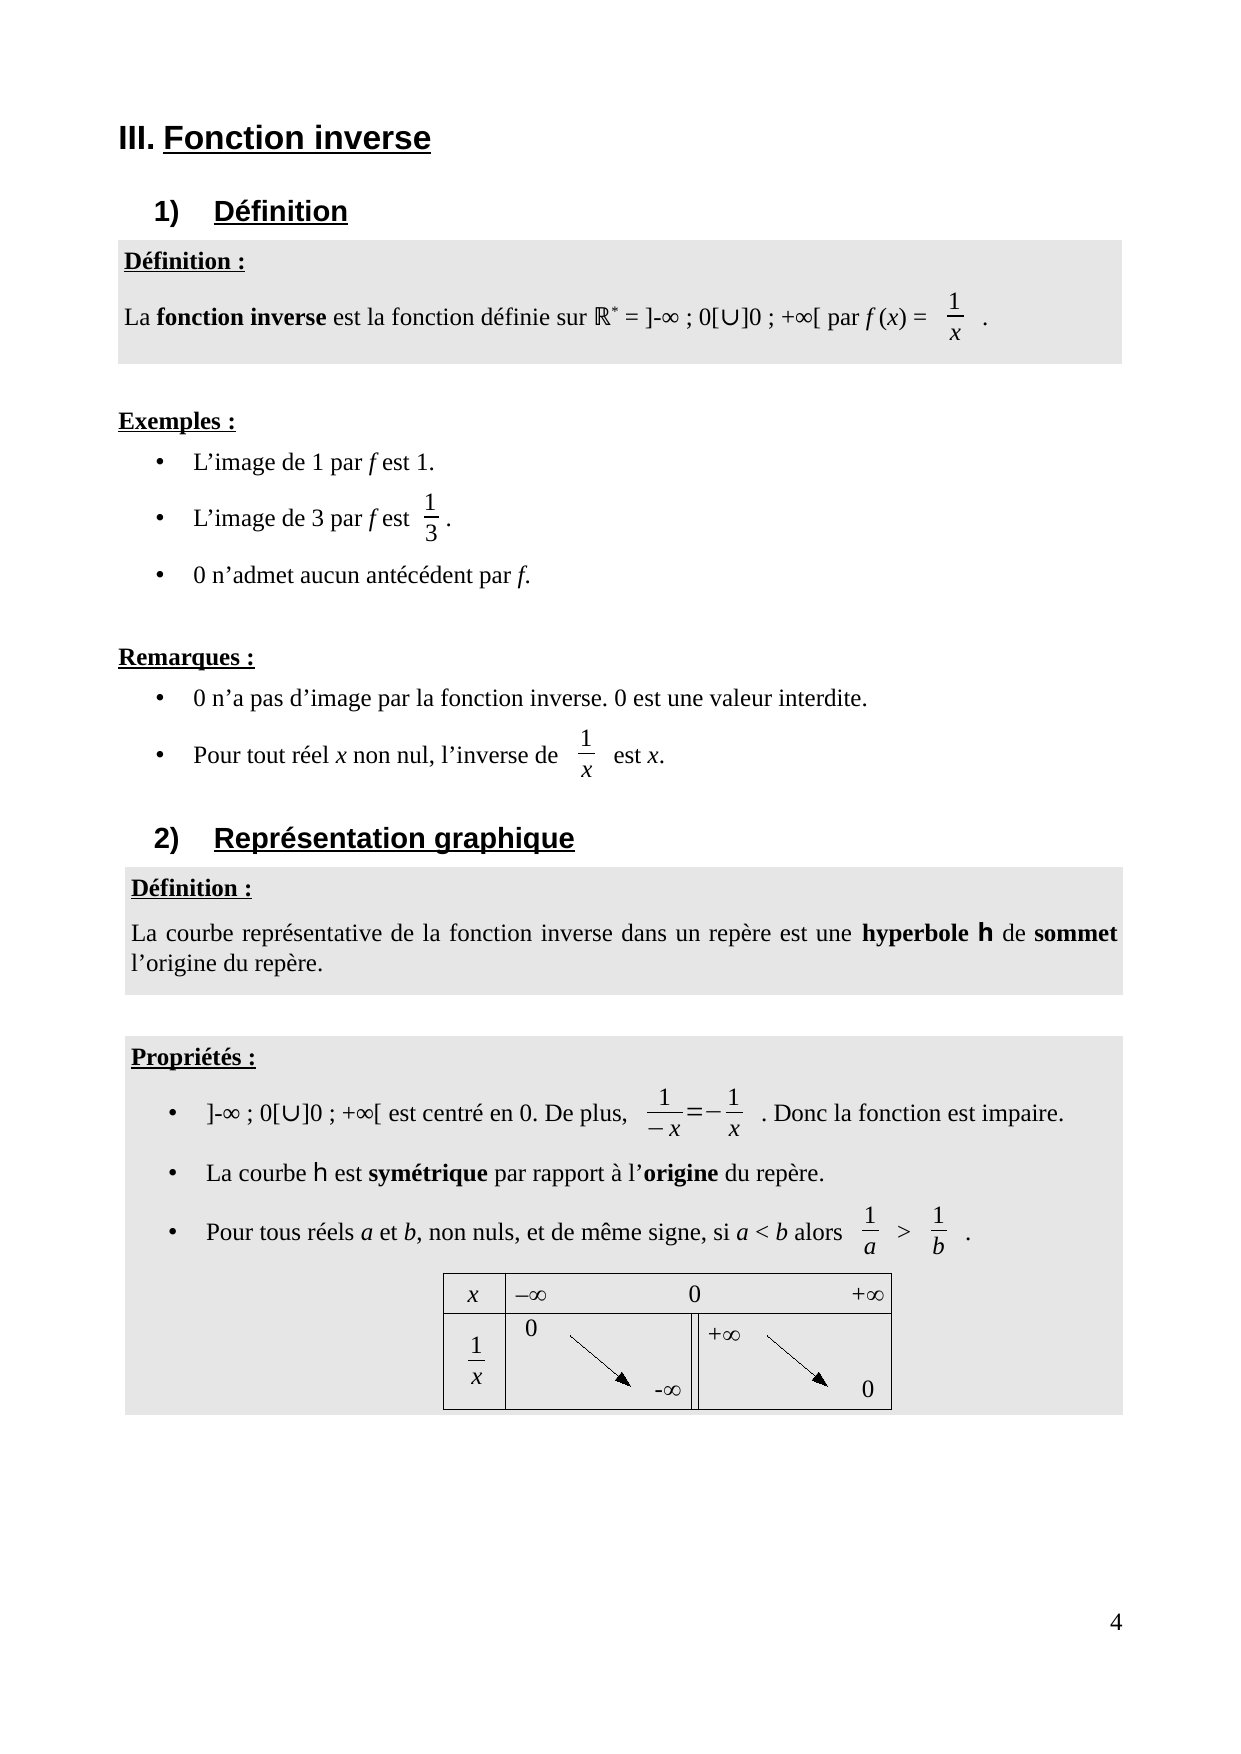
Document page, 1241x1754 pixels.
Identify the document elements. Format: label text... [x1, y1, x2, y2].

subtitle Représentation graphique [153, 821, 1122, 855]
text Remarques : [118, 642, 1122, 671]
table_cell 0 [845, 1314, 891, 1409]
text Exemples : [118, 406, 1122, 434]
table_cell [751, 1314, 844, 1409]
table_header [751, 1274, 844, 1313]
table_cell +∞ [699, 1314, 751, 1409]
table_header Définition : La fonction inverse est la fonction définie sur ℝ* = ]-∞ ; 0[∪]0 ; +∞[ par f (x) =. [118, 240, 1122, 364]
table_cell [557, 1314, 644, 1409]
table_cell -∞ [645, 1314, 691, 1409]
table_header +∞ [845, 1274, 891, 1313]
table_cell [692, 1314, 698, 1409]
list Pour tout réel x non nul, l’inverse deest x. [156, 725, 1122, 784]
table_cell [444, 1314, 505, 1409]
list L’image de 1 par f est 1. [156, 447, 1122, 476]
list L’image de 3 par f est . [156, 488, 1122, 547]
table_header [557, 1274, 644, 1313]
table_header 0 [645, 1274, 751, 1313]
table_header x [444, 1274, 505, 1313]
list 0 n’admet aucun antécédent par f. [156, 560, 1122, 588]
subtitle Définition [153, 194, 1122, 228]
subtitle Fonction inverse [118, 118, 1122, 157]
table_header Définition : La courbe représentative de la fonction inverse dans un repère est une hyperbole h de sommet l’origine du repère. [125, 867, 1123, 995]
table_cell 0 [506, 1314, 557, 1409]
list 0 n’a pas d’image par la fonction inverse. 0 est une valeur interdite. [156, 683, 1122, 712]
table_header Propriétés : ]-∞ ; 0[∪]0 ; +∞[ est centré en 0. De plus,. Donc la fonction est impaire. La courbe h est symétrique par rapport à l’origine du repère. Pour tous réels a et b, non nuls, et de même signe, si a < b alors>. [125, 1036, 1123, 1415]
table_header –∞ [506, 1274, 557, 1313]
